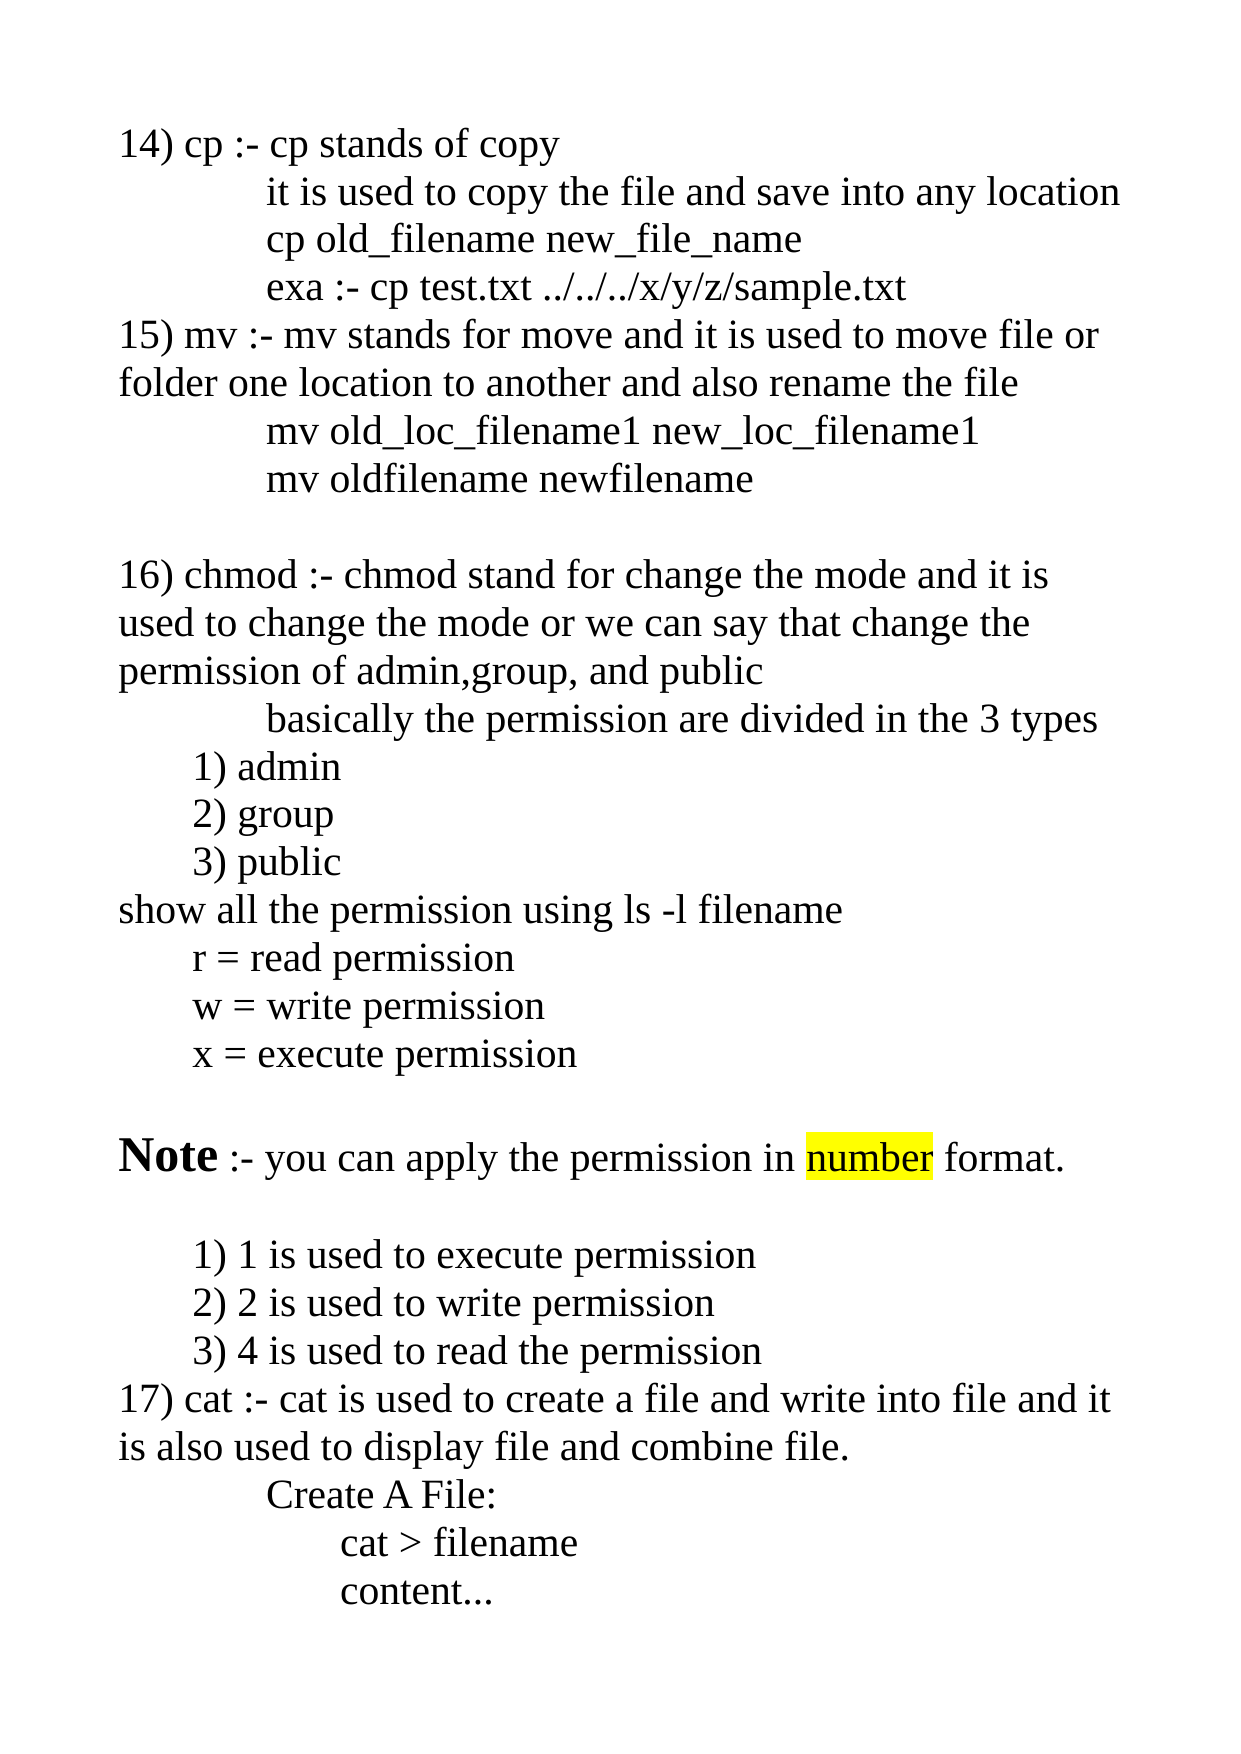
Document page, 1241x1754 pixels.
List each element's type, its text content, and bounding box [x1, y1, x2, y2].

text w = write permission [118, 981, 1122, 1028]
text 1) admin [118, 741, 1122, 789]
text x = execute permission [118, 1028, 1122, 1076]
text Note :- you can apply the permission in number format. [118, 1124, 1122, 1182]
text exa :- cp test.txt ../../../x/y/z/sample.txt [118, 262, 1122, 310]
text Create A File: [118, 1469, 1122, 1517]
text 15) mv :- mv stands for move and it is used to move file or folder one location to another and also rename the file [118, 310, 1122, 406]
text basically the permission are divided in the 3 types [118, 693, 1122, 741]
text 14) cp :- cp stands of copy [118, 118, 1122, 166]
text it is used to copy the file and save into any location [118, 166, 1122, 214]
text 3) public [118, 837, 1122, 885]
text 3) 4 is used to read the permission [118, 1326, 1122, 1373]
text 16) chmod :- chmod stand for change the mode and it is used to change the mode or we can say that change the permission of admin,group, and public [118, 549, 1122, 693]
text show all the permission using ls -l filename [118, 885, 1122, 933]
text 17) cat :- cat is used to create a file and write into file and it is also used to display file and combine file. [118, 1373, 1122, 1469]
text mv oldfilename newfilename [118, 453, 1122, 501]
text mv old_loc_filename1 new_loc_filename1 [118, 406, 1122, 453]
text r = read permission [118, 933, 1122, 981]
text 2) group [118, 789, 1122, 837]
text cat > filename [118, 1517, 1122, 1565]
text content... [118, 1565, 1122, 1613]
text 2) 2 is used to write permission [118, 1278, 1122, 1326]
text 1) 1 is used to execute permission [118, 1230, 1122, 1278]
text cp old_filename new_file_name [118, 214, 1122, 262]
